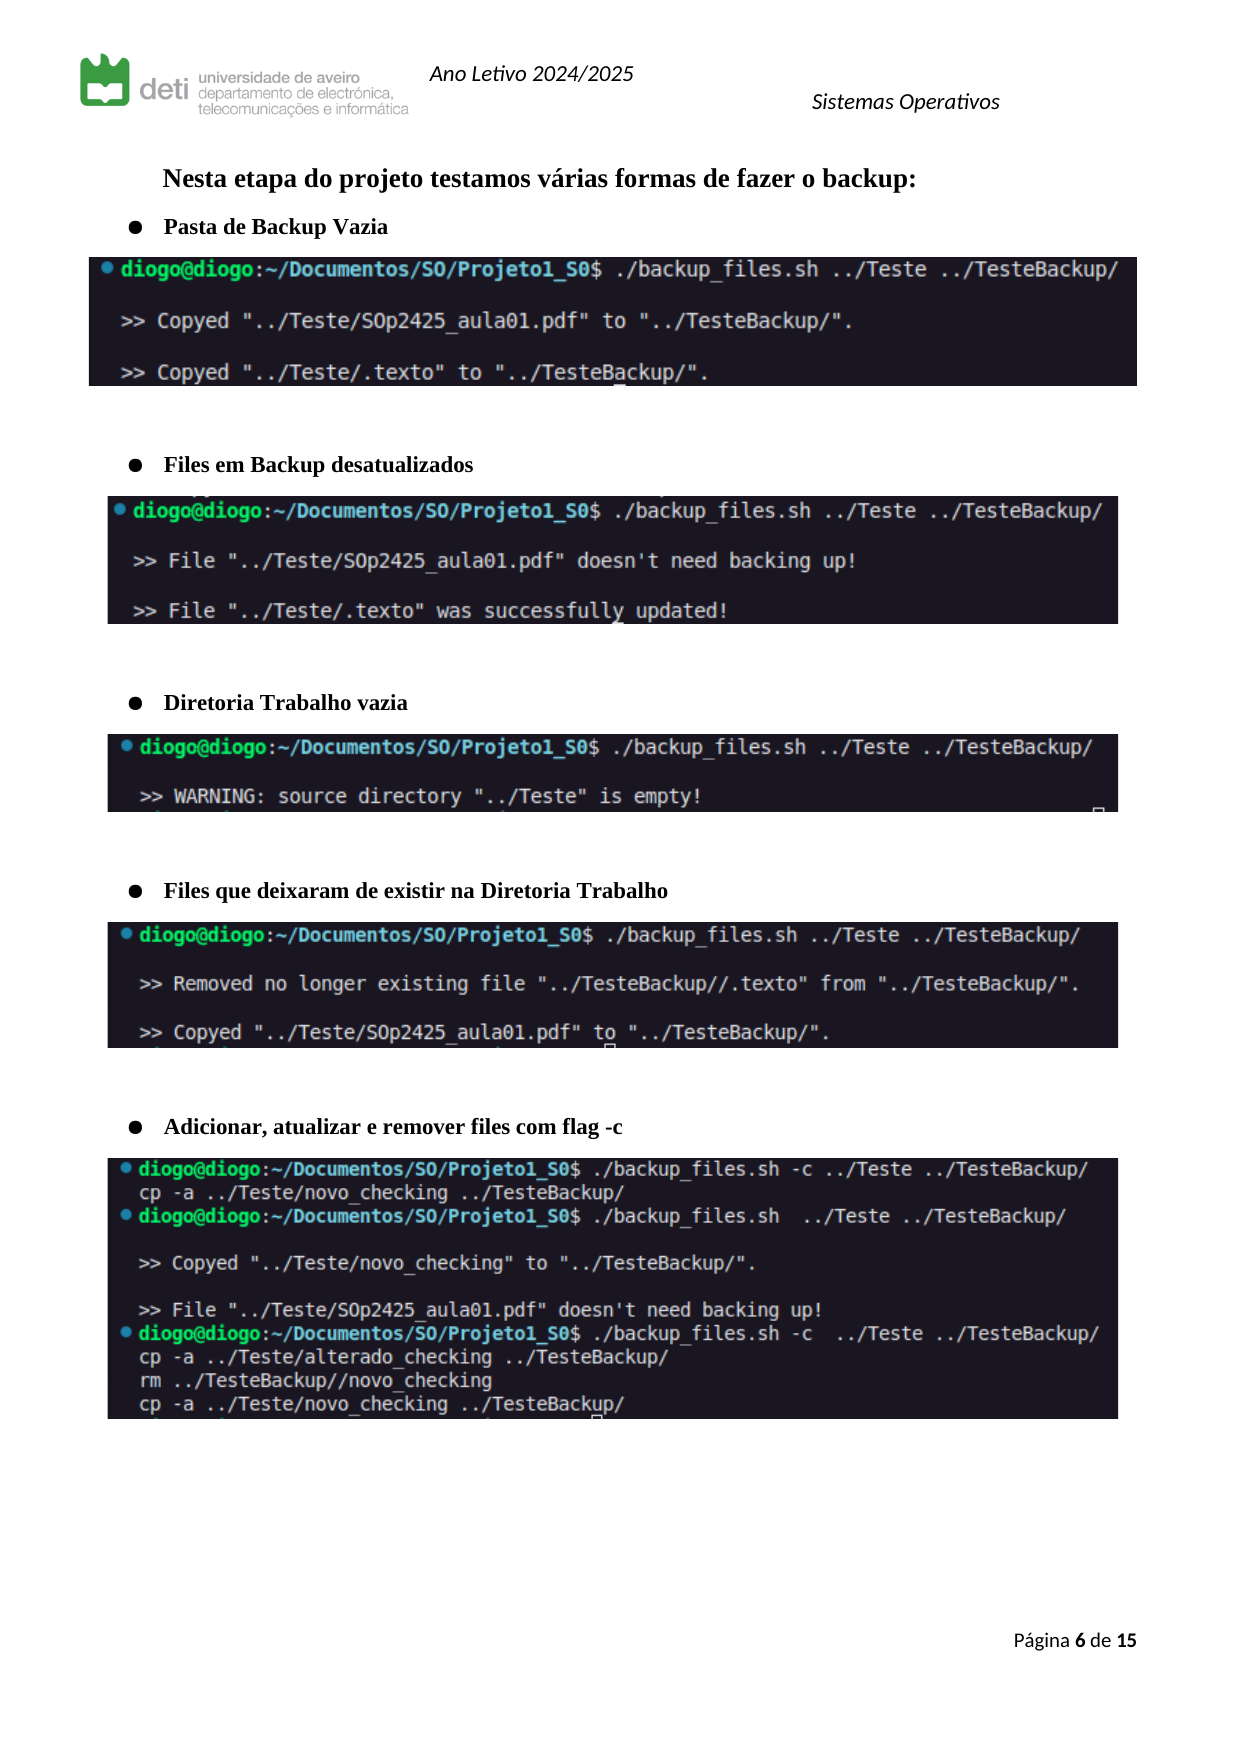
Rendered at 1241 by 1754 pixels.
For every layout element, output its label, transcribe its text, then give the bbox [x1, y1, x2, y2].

picture [107, 734, 1119, 812]
picture [107, 496, 1119, 624]
list Adicionar, atualizar e remover files com flag -c [126, 1113, 1137, 1139]
picture [107, 922, 1119, 1048]
picture [107, 1158, 1119, 1419]
list Files em Backup desatualizados [126, 451, 1137, 478]
picture [78, 48, 410, 118]
picture [88, 257, 1137, 386]
list Files que deixaram de existir na Diretoria Trabalho [126, 878, 1137, 904]
list Pasta de Backup Vazia [126, 213, 1137, 239]
text Nesta etapa do projeto testamos várias formas de fazer o backup: [89, 162, 1137, 194]
list Diretoria Trabalho vazia [126, 689, 1137, 716]
